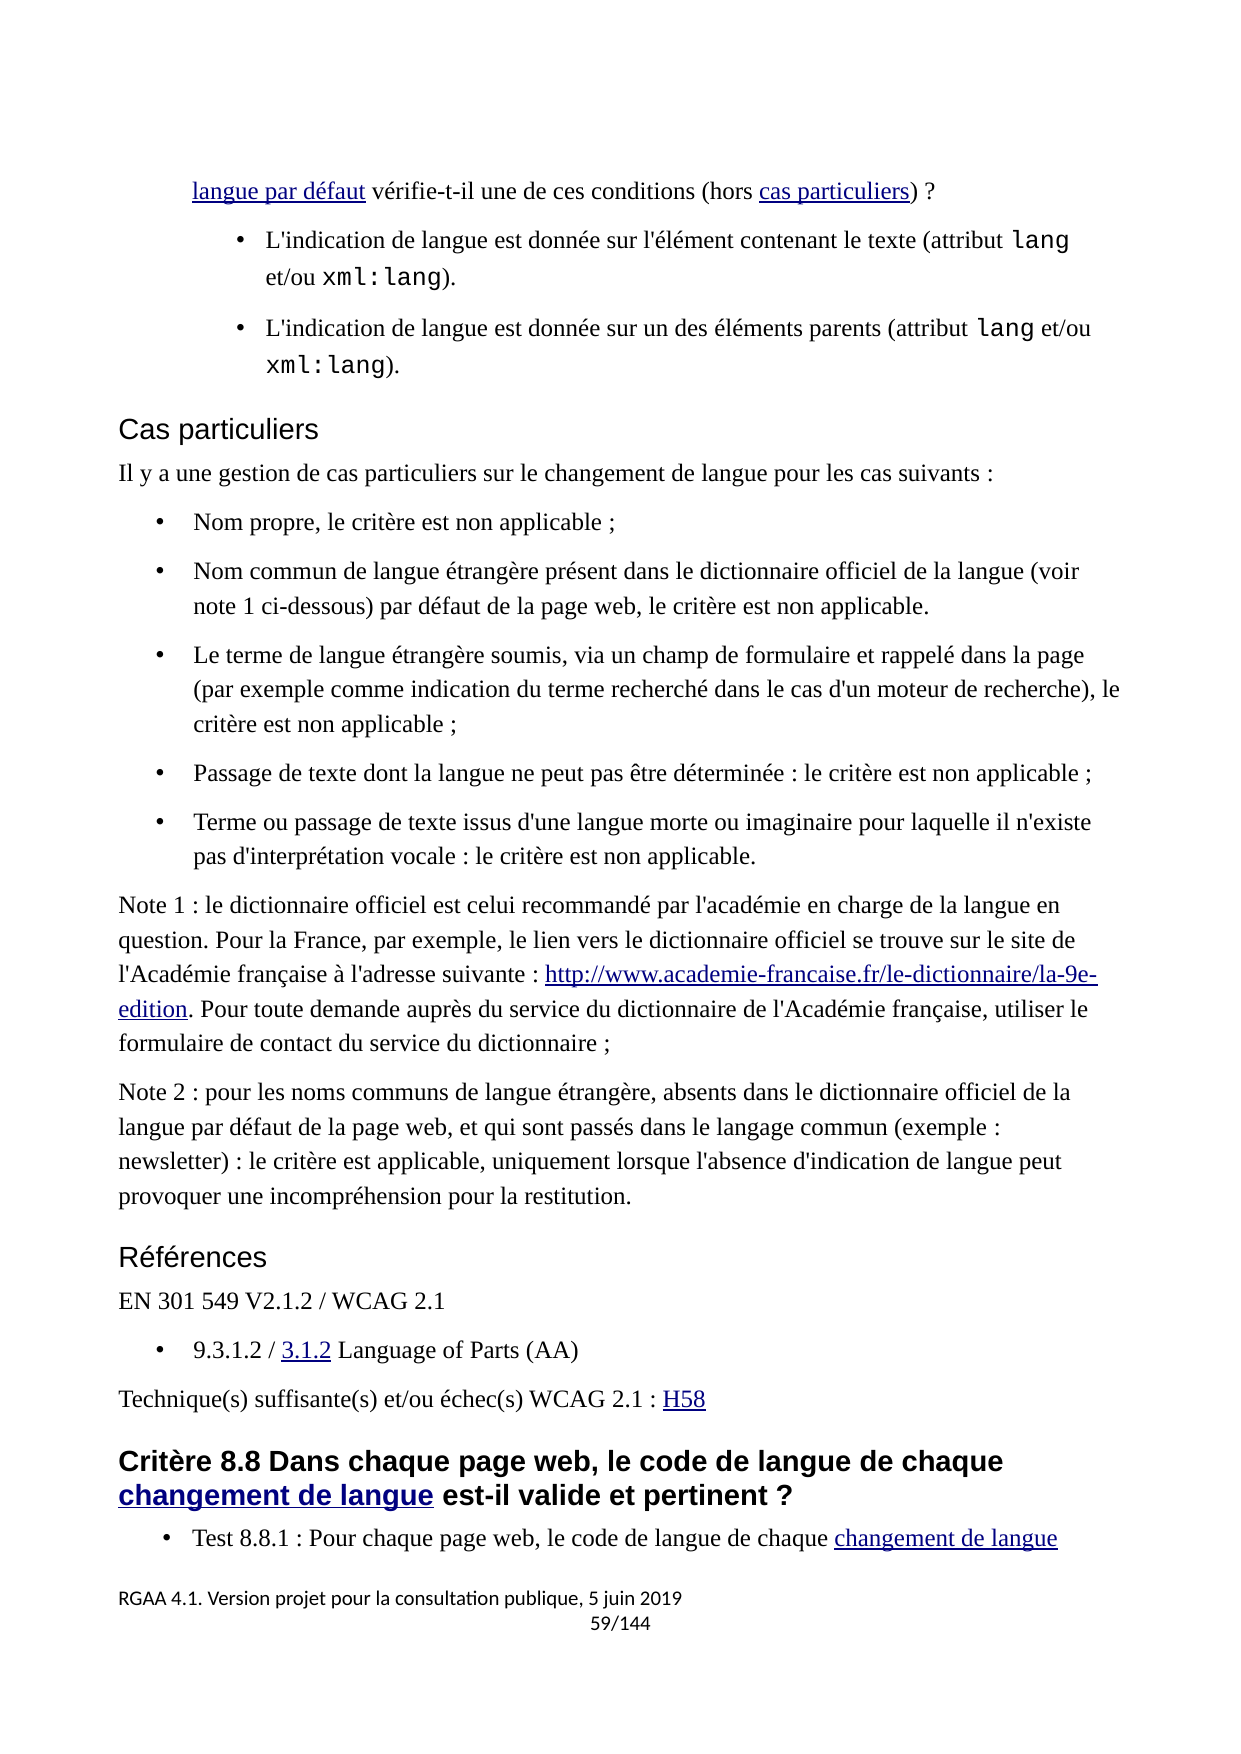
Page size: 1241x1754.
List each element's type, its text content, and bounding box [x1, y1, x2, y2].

list L'indication de langue est donnée sur l'élément contenant le texte (attribut lang et/ou xml:lang). [236, 225, 1122, 293]
list Le terme de langue étrangère soumis, via un champ de formulaire et rappelé dans la page (par exemple comme indication du terme recherché dans le cas d'un moteur de recherche), le critère est non applicable ; [156, 640, 1122, 737]
list Terme ou passage de texte issus d'une langue morte ou imaginaire pour laquelle il n'existe pas d'interprétation vocale : le critère est non applicable. [156, 807, 1122, 870]
subtitle Cas particuliers [118, 412, 1122, 446]
list langue par défaut vérifie-t-il une de ces conditions (hors cas particuliers) ? [162, 176, 1122, 205]
list L'indication de langue est donnée sur un des éléments parents (attribut lang et/ou xml:lang). [236, 313, 1122, 381]
list 9.3.1.2 / 3.1.2 Language of Parts (AA) [156, 1335, 1122, 1364]
list Test 8.8.1 : Pour chaque page web, le code de langue de chaque changement de langue [162, 1523, 1122, 1552]
list Nom propre, le critère est non applicable ; [156, 507, 1122, 536]
text Note 1 : le dictionnaire officiel est celui recommandé par l'académie en charge de la langue en question. Pour la France, par exemple, le lien vers le dictionnaire officiel se trouve sur le site de l'Académie française à l'adresse suivante : http://www.academie-francaise.fr/le-dictionnaire/la-9e-edition. Pour toute demande auprès du service du dictionnaire de l'Académie française, utiliser le formulaire de contact du service du dictionnaire ; [118, 890, 1122, 1057]
text Technique(s) suffisante(s) et/ou échec(s) WCAG 2.1 : H58 [118, 1384, 1122, 1413]
text Il y a une gestion de cas particuliers sur le changement de langue pour les cas suivants : [118, 458, 1122, 487]
text Note 2 : pour les noms communs de langue étrangère, absents dans le dictionnaire officiel de la langue par défaut de la page web, et qui sont passés dans le langage commun (exemple : newsletter) : le critère est applicable, uniquement lorsque l'absence d'indication de langue peut provoquer une incompréhension pour la restitution. [118, 1077, 1122, 1209]
text EN 301 549 V2.1.2 / WCAG 2.1 [118, 1286, 1122, 1315]
list Passage de texte dont la langue ne peut pas être déterminée : le critère est non applicable ; [156, 758, 1122, 787]
list Nom commun de langue étrangère présent dans le dictionnaire officiel de la langue (voir note 1 ci-dessous) par défaut de la page web, le critère est non applicable. [156, 556, 1122, 619]
subtitle Critère 8.8 Dans chaque page web, le code de langue de chaque changement de langue est-il valide et pertinent ? [118, 1444, 1122, 1511]
subtitle Références [118, 1240, 1122, 1274]
